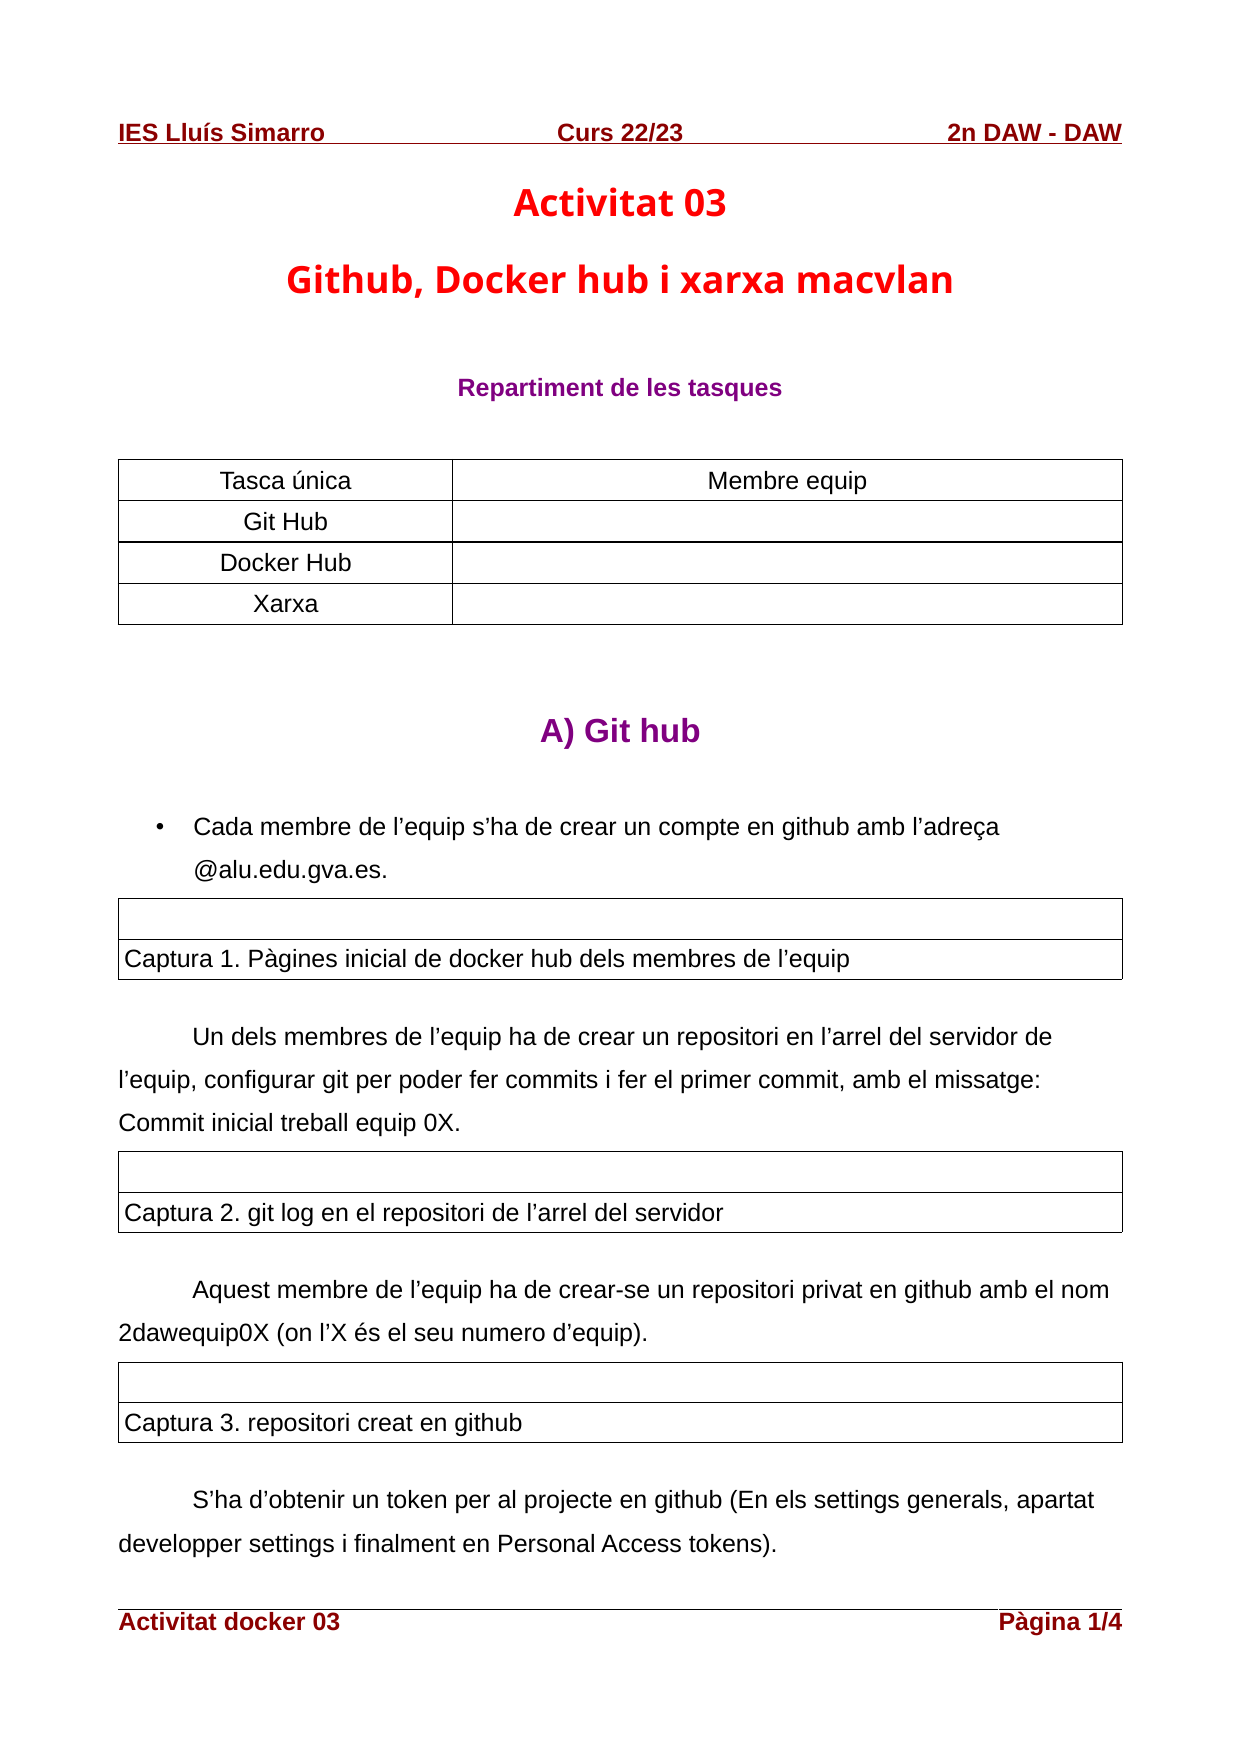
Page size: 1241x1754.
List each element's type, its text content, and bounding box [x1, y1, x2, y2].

table_cell [453, 543, 1122, 583]
text A) Git hub [118, 711, 1122, 749]
table_cell Git Hub [119, 501, 452, 541]
table_header [119, 1363, 1122, 1402]
text Activitat 03 [118, 176, 1122, 227]
text S’ha d’obtenir un token per al projecte en github (En els settings generals, apartat developper settings i finalment en Personal Access tokens). [118, 1485, 1122, 1557]
table_cell Captura 3. repositori creat en github [119, 1403, 1122, 1442]
table_header [119, 899, 1122, 938]
table_header [119, 1152, 1122, 1192]
table_cell [453, 501, 1122, 541]
table_header Membre equip [453, 460, 1122, 500]
text Repartiment de les tasques [118, 373, 1122, 401]
text Un dels membres de l’equip ha de crear un repositori en l’arrel del servidor de l’equip, configurar git per poder fer commits i fer el primer commit, amb el missatge: Commit inicial treball equip 0X. [118, 1022, 1122, 1137]
table_cell [453, 584, 1122, 624]
list Cada membre de l’equip s’ha de crear un compte en github amb l’adreça @alu.edu.gva.es. [156, 812, 1122, 884]
table_header Tasca única [119, 460, 452, 500]
text Github, Docker hub i xarxa macvlan [118, 253, 1122, 304]
table_cell Xarxa [119, 584, 452, 624]
table_cell Captura 1. Pàgines inicial de docker hub dels membres de l’equip [119, 940, 1122, 979]
table_cell Docker Hub [119, 543, 452, 583]
table_cell Captura 2. git log en el repositori de l’arrel del servidor [119, 1193, 1122, 1232]
text Aquest membre de l’equip ha de crear-se un repositori privat en github amb el nom 2dawequip0X (on l’X és el seu numero d’equip). [118, 1275, 1122, 1347]
